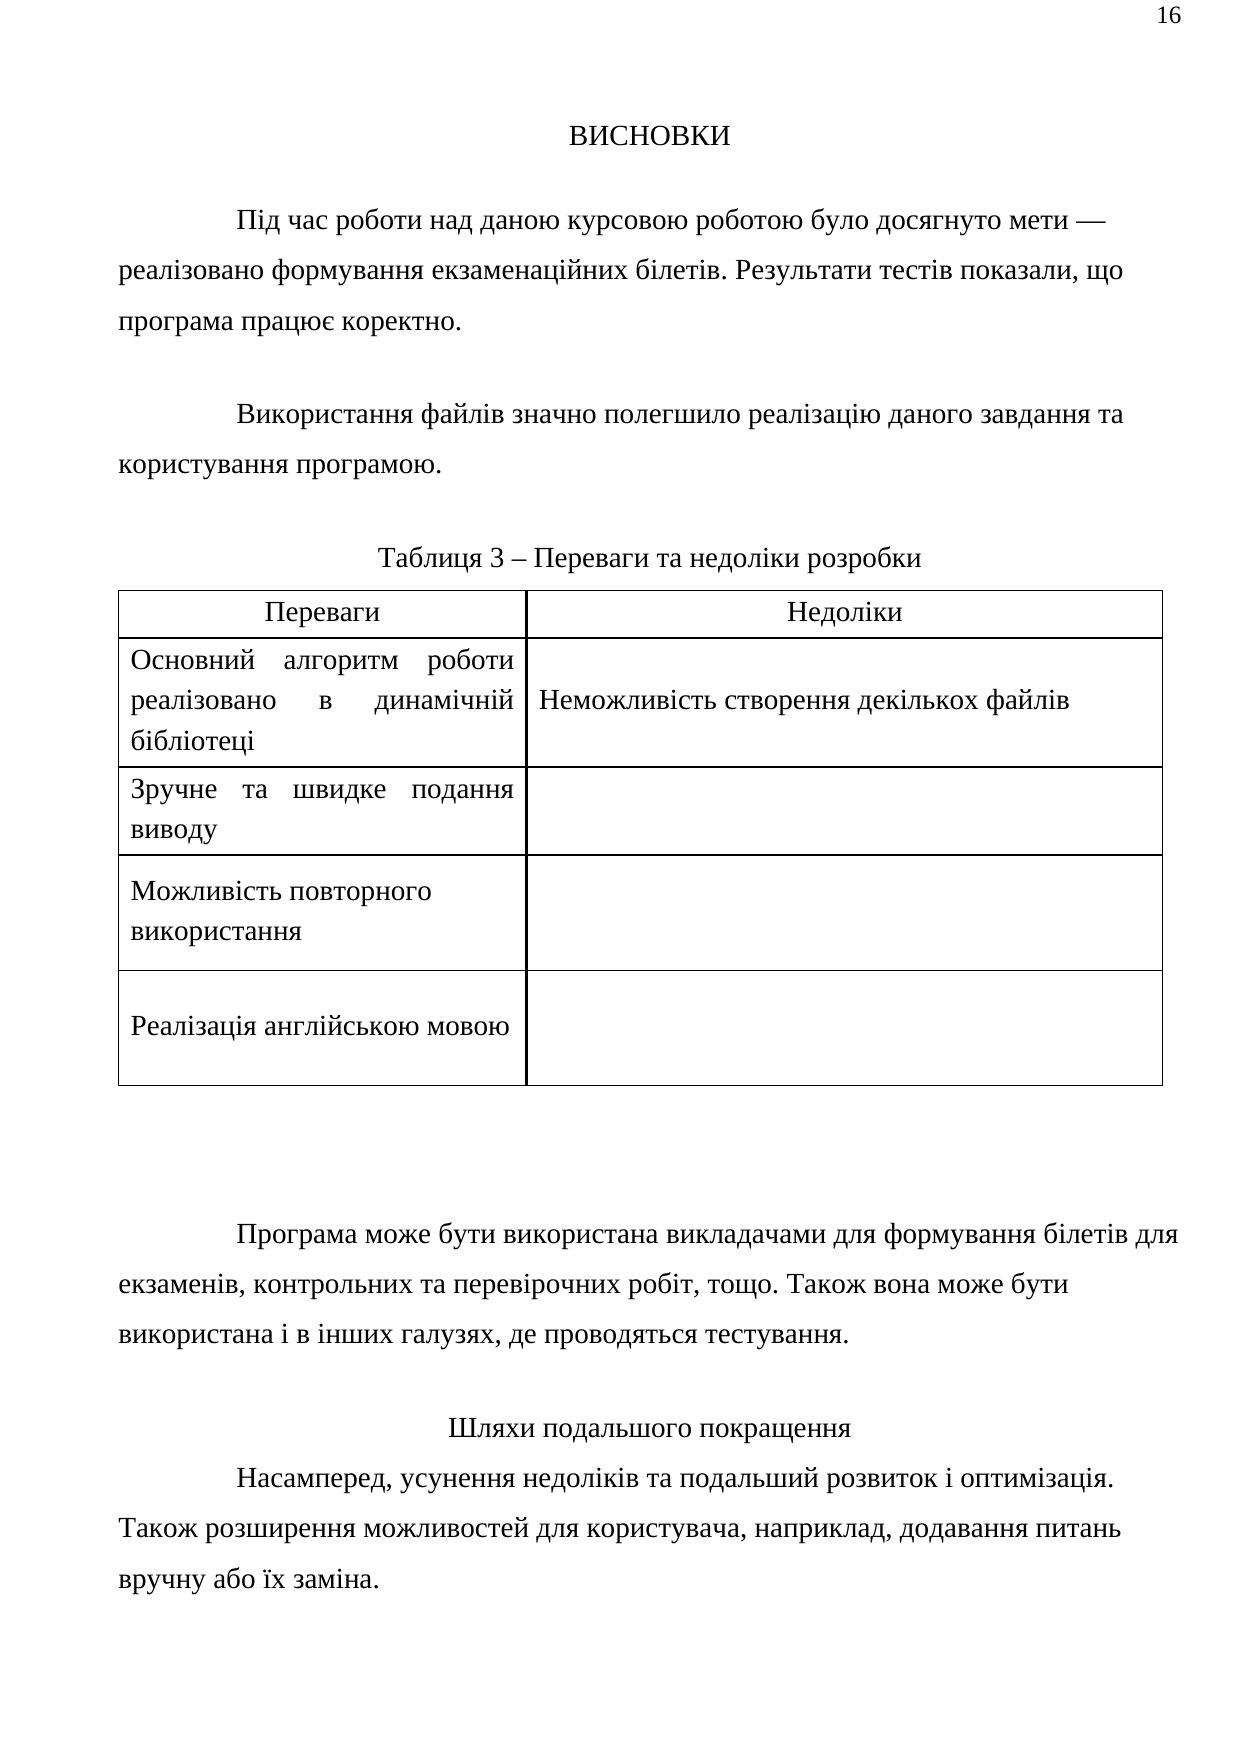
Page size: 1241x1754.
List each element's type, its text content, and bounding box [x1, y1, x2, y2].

list Програма може бути використана викладачами для формування білетів для екзаменів, контрольних та перевірочних робіт, тощо. Також вона може бути використана і в інших галузях, де проводяться тестування. [118, 1216, 1181, 1350]
table_cell Зручне та швидке подання виводу [119, 768, 525, 854]
table_cell [528, 856, 1162, 970]
text Під час роботи над даною курсовою роботою було досягнуто мети — реалізовано формування екзаменаційних білетів. Результати тестів показали, що програма працює коректно. [118, 202, 1181, 336]
table_cell Основний алгоритм роботи реалізовано в динамічній бібліотеці [119, 639, 525, 766]
table_cell Неможливість створення декількох файлів [528, 639, 1162, 766]
table_header Переваги [119, 591, 525, 637]
text Використання файлів значно полегшило реалізацію даного завдання та користування програмою. [118, 396, 1181, 480]
subtitle ВИСНОВКИ [118, 118, 1181, 152]
table_cell [528, 768, 1162, 854]
text Таблиця 3 – Переваги та недоліки розробки [118, 540, 1181, 573]
table_header Недоліки [528, 591, 1162, 637]
table_cell Можливість повторного використання [119, 856, 525, 970]
list Насамперед, усунення недоліків та подальший розвиток і оптимізація. Також розширення можливостей для користувача, наприклад, додавання питань вручну або їх заміна. [118, 1460, 1181, 1594]
list Шляхи подальшого покращення [118, 1410, 1181, 1443]
table_cell Реалізація англійською мовою [119, 971, 525, 1085]
table_cell [528, 971, 1162, 1085]
